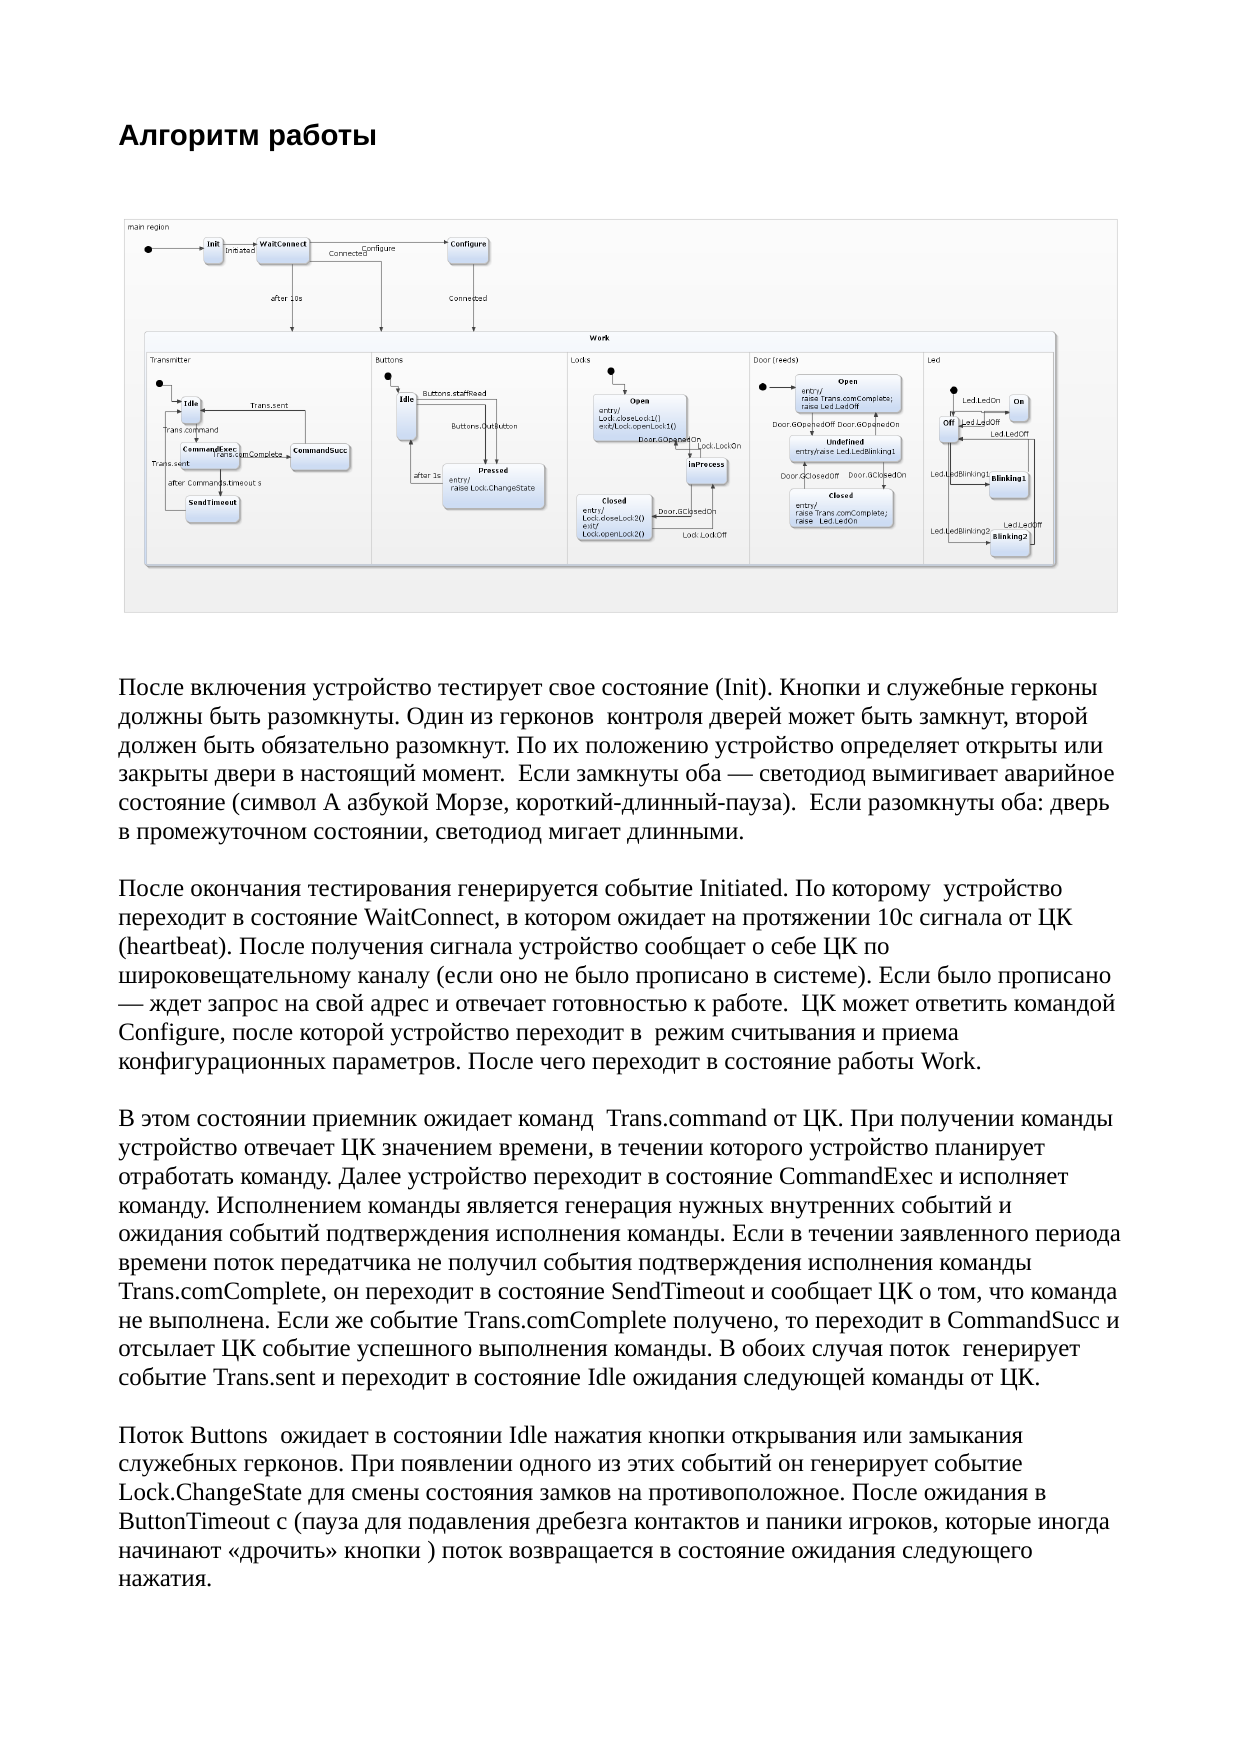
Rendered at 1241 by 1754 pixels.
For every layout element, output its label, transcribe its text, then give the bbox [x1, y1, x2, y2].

text Поток Buttons ожидает в состоянии Idle нажатия кнопки открывания или замыкания служебных герконов. При появлении одного из этих событий он генерирует событие Lock.ChangeState для смены состояния замков на противоположное. После ожидания в ButtonTimeout с (пауза для подавления дребезга контактов и паники игроков, которые иногда начинают «дрочить» кнопки ) поток возвращается в состояние ожидания следующего нажатия. [118, 1420, 1122, 1592]
picture [118, 213, 1123, 618]
text После окончания тестирования генерируется событие Initiated. По которому устройство переходит в состояние WaitConnect, в котором ожидает на протяжении 10с сигнала от ЦК (heartbeat). После получения сигнала устройство сообщает о себе ЦК по широковещательному каналу (если оно не было прописано в системе). Если было прописано — ждет запрос на свой адрес и отвечает готовностью к работе. ЦК может ответить командой Configure, после которой устройство переходит в режим считывания и приема конфигурационных параметров. После чего переходит в состояние работы Work. [118, 873, 1122, 1075]
text В этом состоянии приемник ожидает команд Trans.command от ЦК. При получении команды устройство отвечает ЦК значением времени, в течении которого устройство планирует отработать команду. Далее устройство переходит в состояние CommandExec и исполняет команду. Исполнением команды является генерация нужных внутренних событий и ожидания событий подтверждения исполнения команды. Если в течении заявленного периода времени поток передатчика не получил события подтверждения исполнения команды Trans.comComplete, он переходит в состояние SendTimeout и сообщает ЦК о том, что команда не выполнена. Если же событие Trans.comComplete получено, то переходит в CommandSucc и отсылает ЦК событие успешного выполнения команды. В обоих случая поток генерирует событие Trans.sent и переходит в состояние Idle ожидания следующей команды от ЦК. [118, 1103, 1122, 1391]
text После включения устройство тестирует свое состояние (Init). Кнопки и служебные герконы должны быть разомкнуты. Один из герконов контроля дверей может быть замкнут, второй должен быть обязательно разомкнут. По их положению устройство определяет открыты или закрыты двери в настоящий момент. Если замкнуты оба — светодиод вымигивает аварийное состояние (символ А азбукой Морзе, короткий-длинный-пауза). Если разомкнуты оба: дверь в промежуточном состоянии, светодиод мигает длинными. [118, 672, 1122, 845]
subtitle Алгоритм работы [118, 118, 1122, 152]
